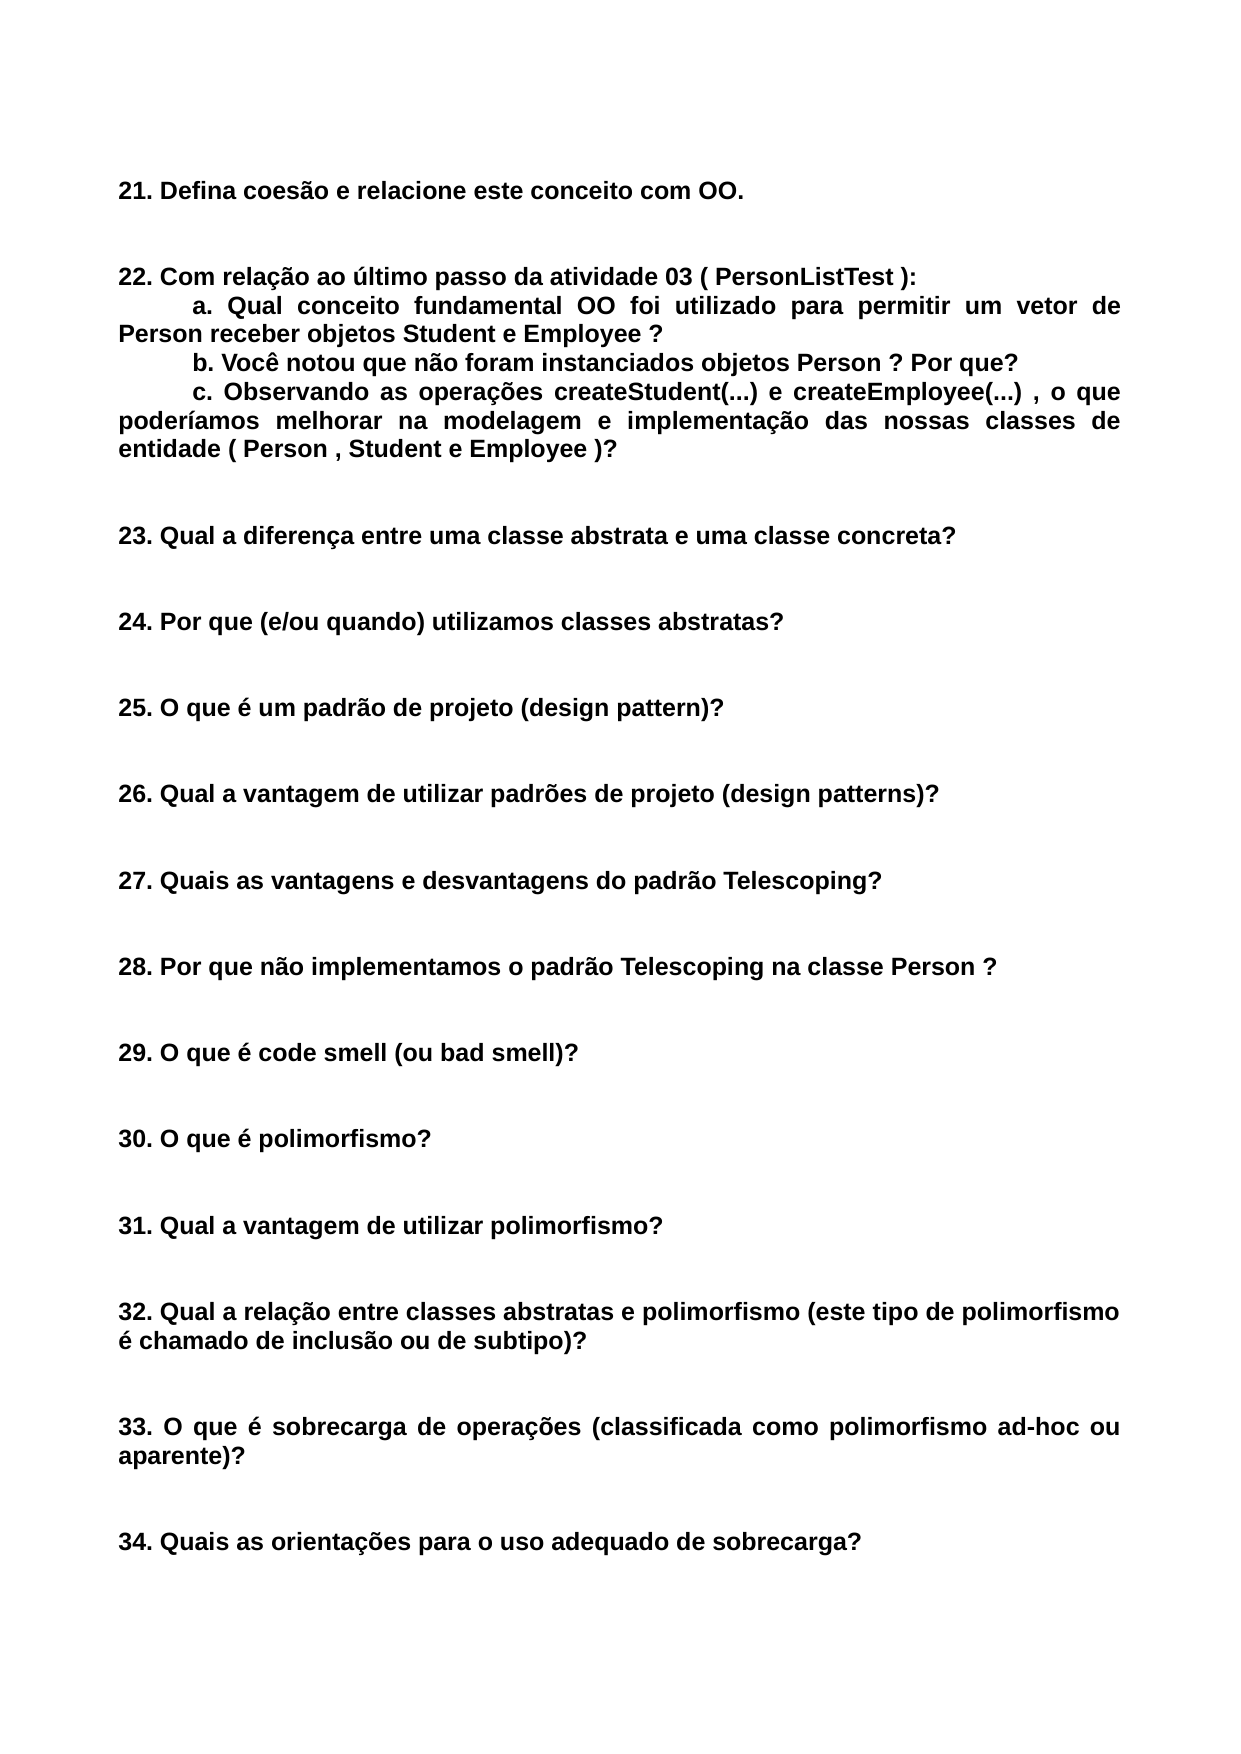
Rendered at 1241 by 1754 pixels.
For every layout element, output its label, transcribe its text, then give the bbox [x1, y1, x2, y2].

text 28. Por que não implementamos o padrão Telescoping na classe Person ? [118, 952, 1122, 981]
text 26. Qual a vantagem de utilizar padrões de projeto (design patterns)? [118, 779, 1122, 808]
text 32. Qual a relação entre classes abstratas e polimorfismo (este tipo de polimorfismo é chamado de inclusão ou de subtipo)? [118, 1297, 1122, 1354]
text 23. Qual a diferença entre uma classe abstrata e uma classe concreta? [118, 521, 1122, 549]
text b. Você notou que não foram instanciados objetos Person ? Por que? [118, 348, 1122, 377]
text 27. Quais as vantagens e desvantagens do padrão Telescoping? [118, 866, 1122, 894]
text 22. Com relação ao último passo da atividade 03 ( PersonListTest ): [118, 262, 1122, 291]
text 21. Defina coesão e relacione este conceito com OO. [118, 176, 1122, 204]
text 25. O que é um padrão de projeto (design pattern)? [118, 693, 1122, 722]
text 24. Por que (e/ou quando) utilizamos classes abstratas? [118, 607, 1122, 636]
text 30. O que é polimorfismo? [118, 1124, 1122, 1153]
text 29. O que é code smell (ou bad smell)? [118, 1038, 1122, 1067]
text 34. Quais as orientações para o uso adequado de sobrecarga? [118, 1527, 1122, 1556]
text 31. Qual a vantagem de utilizar polimorfismo? [118, 1211, 1122, 1239]
text c. Observando as operações createStudent(...) e createEmployee(...) , o que poderíamos melhorar na modelagem e implementação das nossas classes de entidade ( Person , Student e Employee )? [118, 377, 1122, 463]
text 33. O que é sobrecarga de operações (classificada como polimorfismo ad-hoc ou aparente)? [118, 1412, 1122, 1469]
text a. Qual conceito fundamental OO foi utilizado para permitir um vetor de Person receber objetos Student e Employee ? [118, 291, 1122, 348]
